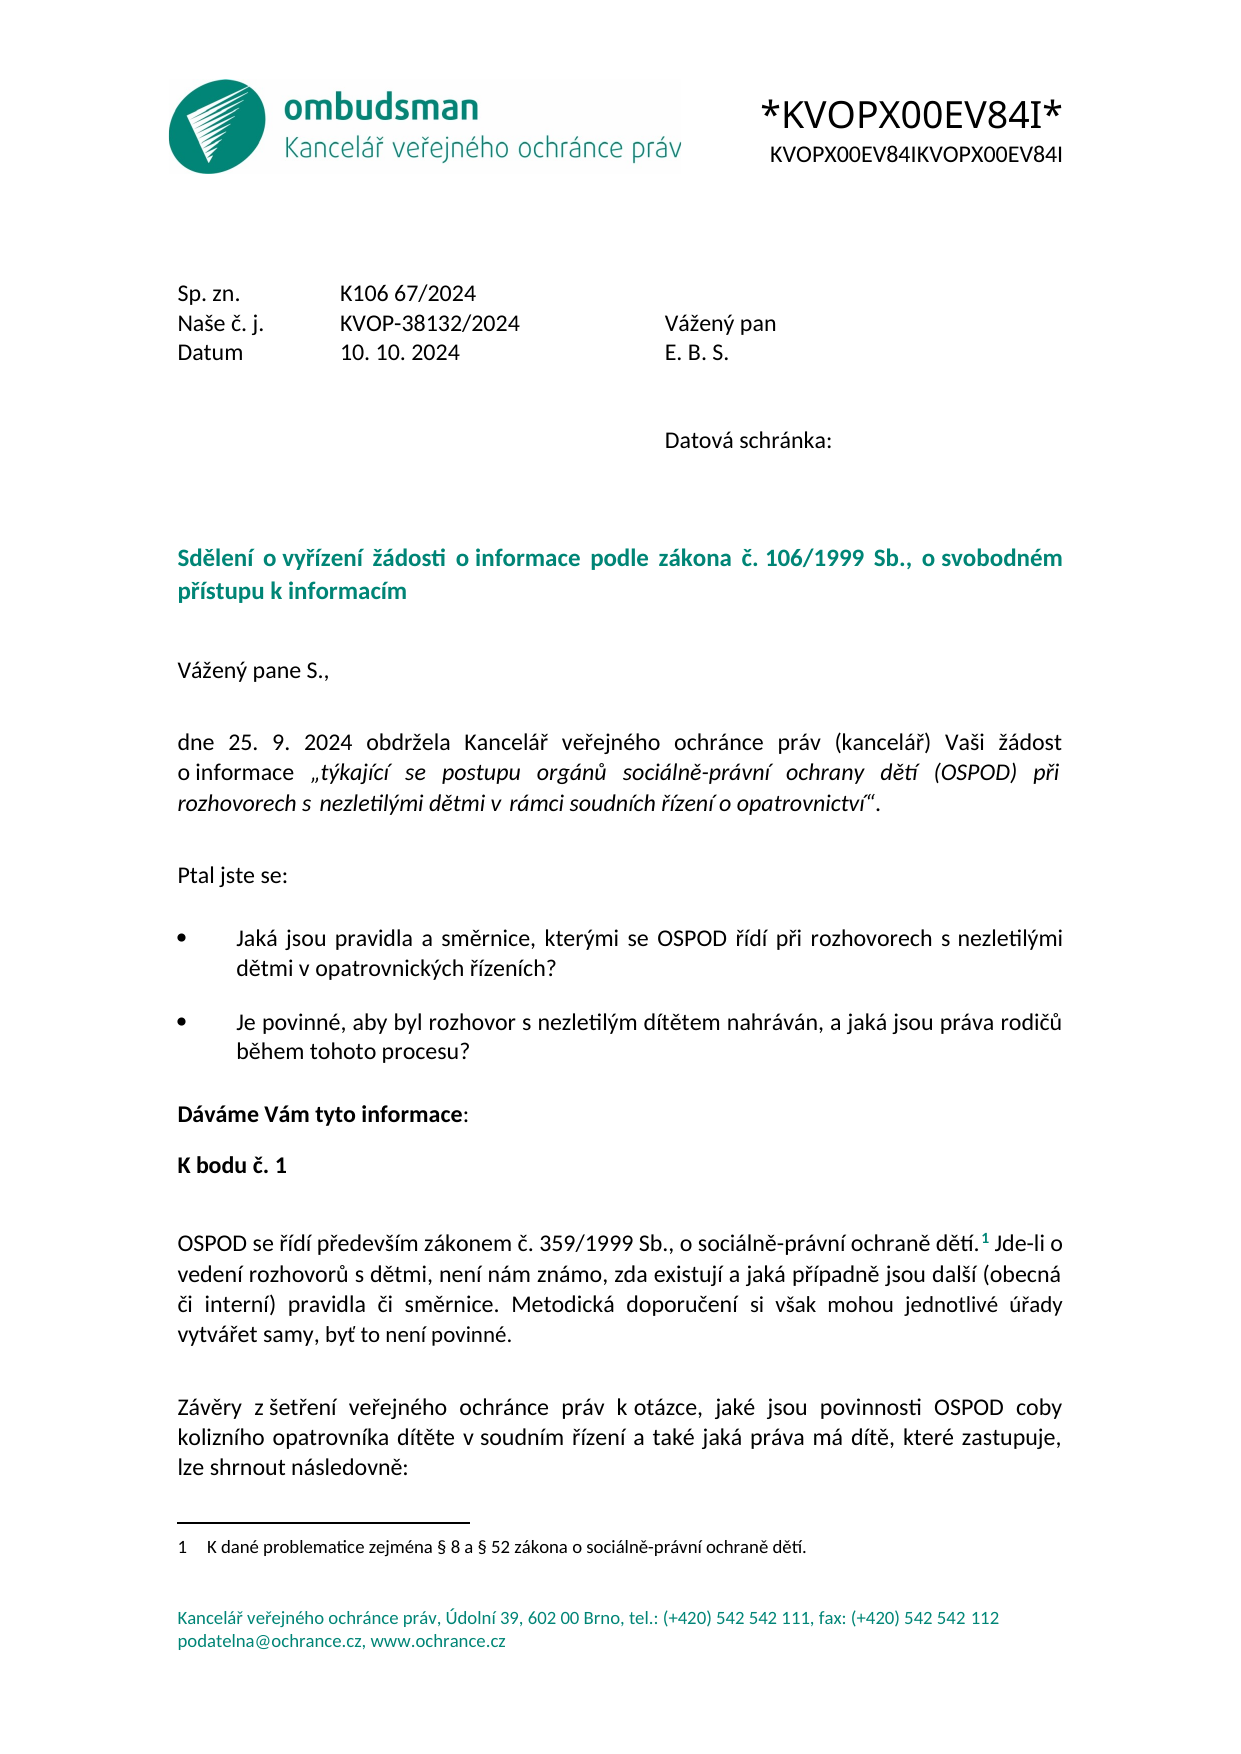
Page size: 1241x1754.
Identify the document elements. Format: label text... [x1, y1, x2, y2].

text dne 25. 9. 2024 obdržela Kancelář veřejného ochránce práv (kancelář) Vaši žádost o informace „týkající se postupu orgánů sociálně-právní ochrany dětí (OSPOD) při rozhovorech s nezletilými dětmi v rámci soudních řízení o opatrovnictví“. [177, 727, 1063, 817]
list Jaká jsou pravidla a směrnice, kterými se OSPOD řídí při rozhovorech s nezletilými dětmi v opatrovnických řízeních? [177, 923, 1063, 982]
table_cell [340, 513, 664, 542]
text Vážený pane S., [177, 655, 1063, 684]
subtitle K bodu č. 1 [177, 1150, 1063, 1179]
table_header Vážený pan E. B. S. Datová schránka: [665, 220, 1085, 513]
text K dané problematice zejména § 8 a § 52 zákona o sociálně-právní ochraně dětí. [177, 1535, 1063, 1558]
list Je povinné, aby byl rozhovor s nezletilým dítětem nahráván, a jaká jsou práva rodičů během tohoto procesu? [177, 1007, 1063, 1066]
table_header K106 67/2024 KVOP-38132/2024 10. 10. 2024 [340, 220, 664, 513]
table_cell [177, 513, 340, 542]
text OSPOD se řídí především zákonem č. 359/1999 Sb., o sociálně-právní ochraně dětí. Jde-li o vedení rozhovorů s dětmi, není nám známo, zda existují a jaká případně jsou další (obecná či interní) pravidla či směrnice. Metodická doporučení si však mohou jednotlivé úřady vytvářet samy, byť to není povinné. [177, 1228, 1063, 1349]
table_header Sp. zn. Naše č. j. Datum [177, 220, 340, 513]
text Dáváme Vám tyto informace: [177, 1099, 1063, 1128]
subtitle Sdělení o vyřízení žádosti o informace podle zákona č. 106/1999 Sb., o svobodném přístupu k informacím [177, 542, 1063, 606]
text Závěry z šetření veřejného ochránce práv k otázce, jaké jsou povinnosti OSPOD coby kolizního opatrovníka dítěte v soudním řízení a také jaká práva má dítě, které zastupuje, lze shrnout následovně: [177, 1392, 1063, 1482]
text Ptal jste se: [177, 860, 1063, 889]
table_cell [665, 513, 1085, 542]
